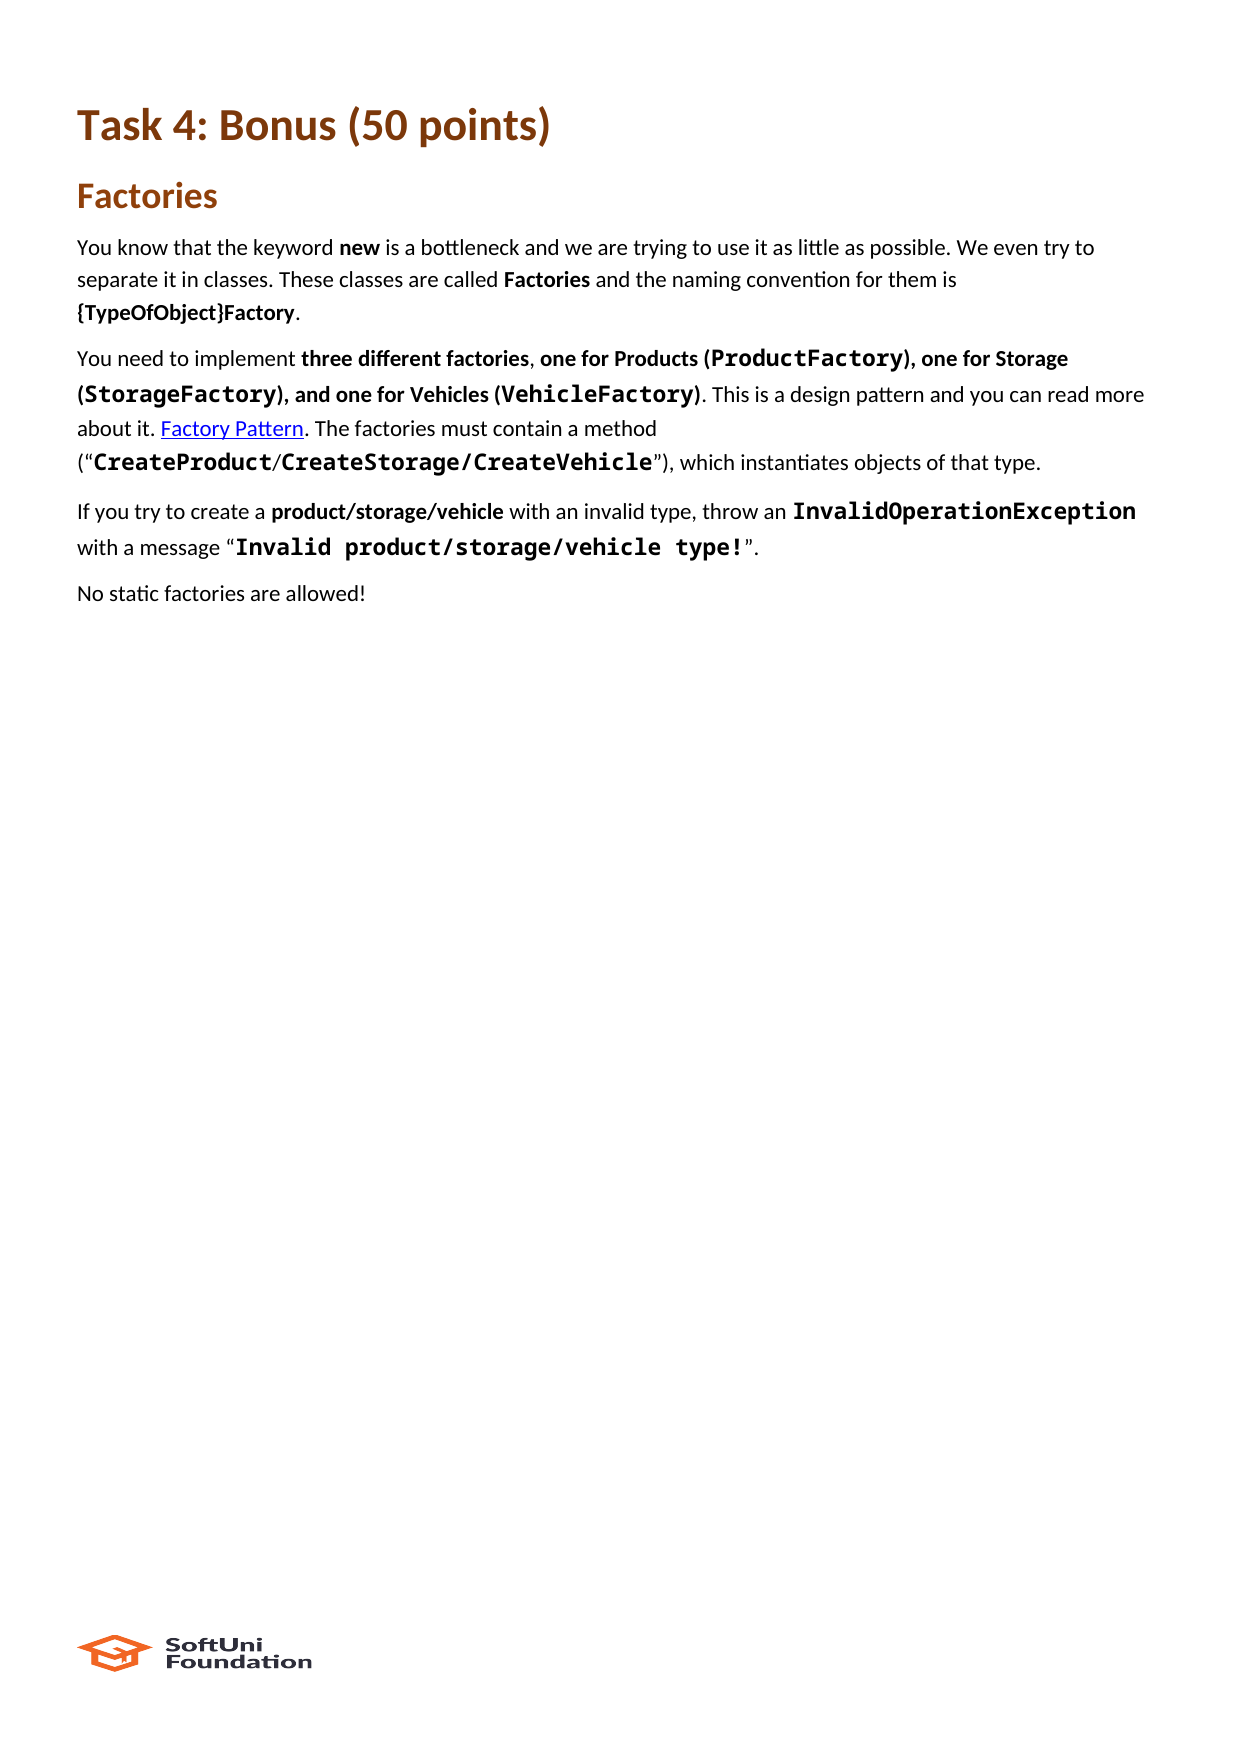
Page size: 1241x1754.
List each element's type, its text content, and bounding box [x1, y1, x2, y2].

text You know that the keyword new is a bottleneck and we are trying to use it as little as possible. We even try to separate it in classes. These classes are called Factories and the naming convention for them is {TypeOfObject}Factory. [77, 233, 1163, 326]
text No static factories are allowed! [77, 579, 1163, 607]
text If you try to create a product/storage/vehicle with an invalid type, throw an InvalidOperationException with a message “Invalid product/storage/vehicle type!”. [77, 495, 1163, 562]
subtitle Task 4: Bonus (50 points) [77, 95, 1163, 151]
subtitle Factories [77, 172, 1163, 218]
picture [76, 1635, 312, 1672]
text You need to implement three different factories, one for Products (ProductFactory), one for Storage (StorageFactory), and one for Vehicles (VehicleFactory). This is a design pattern and you can read more about it. Factory Pattern. The factories must contain a method (“CreateProduct/CreateStorage/CreateVehicle”), which instantiates objects of that type. [77, 342, 1163, 478]
